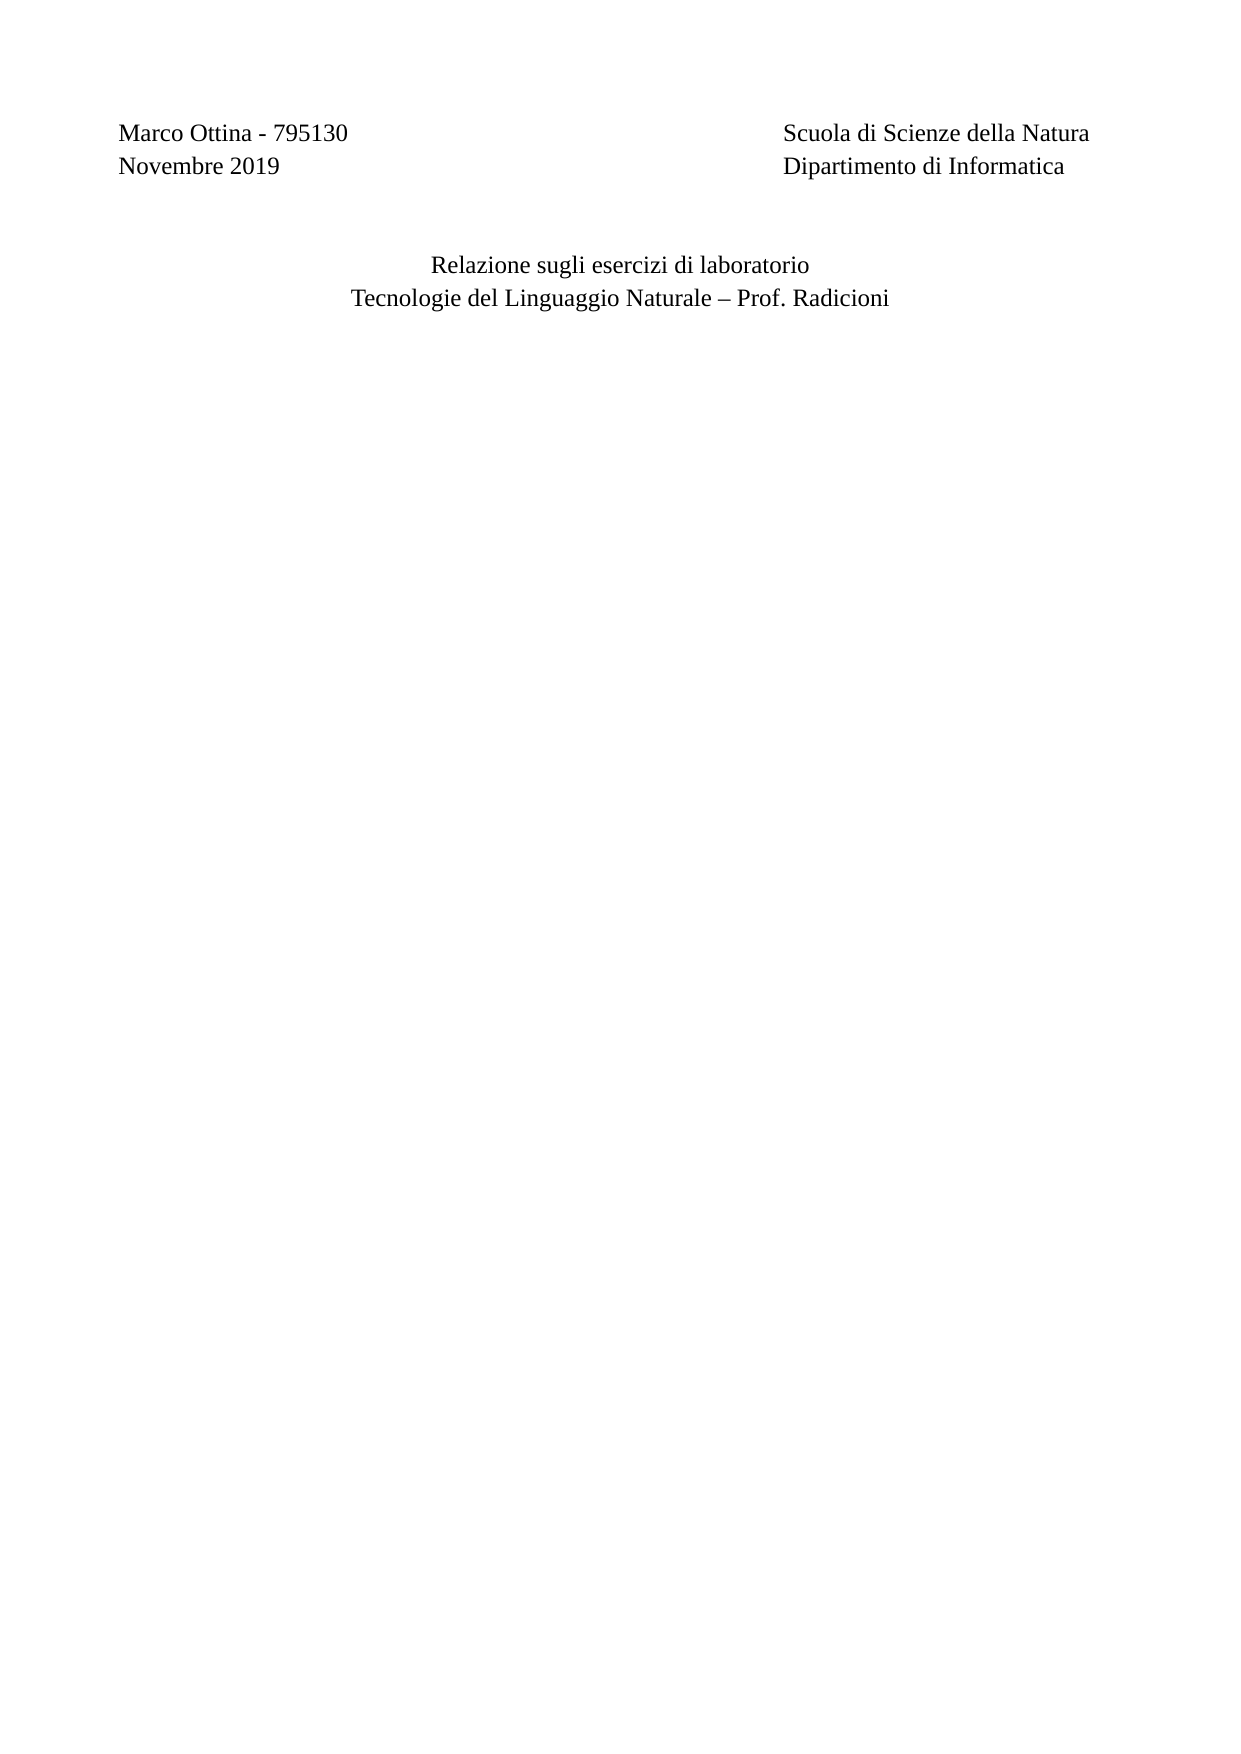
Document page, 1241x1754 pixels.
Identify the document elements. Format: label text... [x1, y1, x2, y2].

text Tecnologie del Linguaggio Naturale – Prof. Radicioni [118, 283, 1122, 312]
text Relazione sugli esercizi di laboratorio [118, 250, 1122, 279]
text Marco Ottina - 795130 Scuola di Scienze della Natura [118, 118, 1122, 147]
text Novembre 2019 Dipartimento di Informatica [118, 151, 1122, 180]
